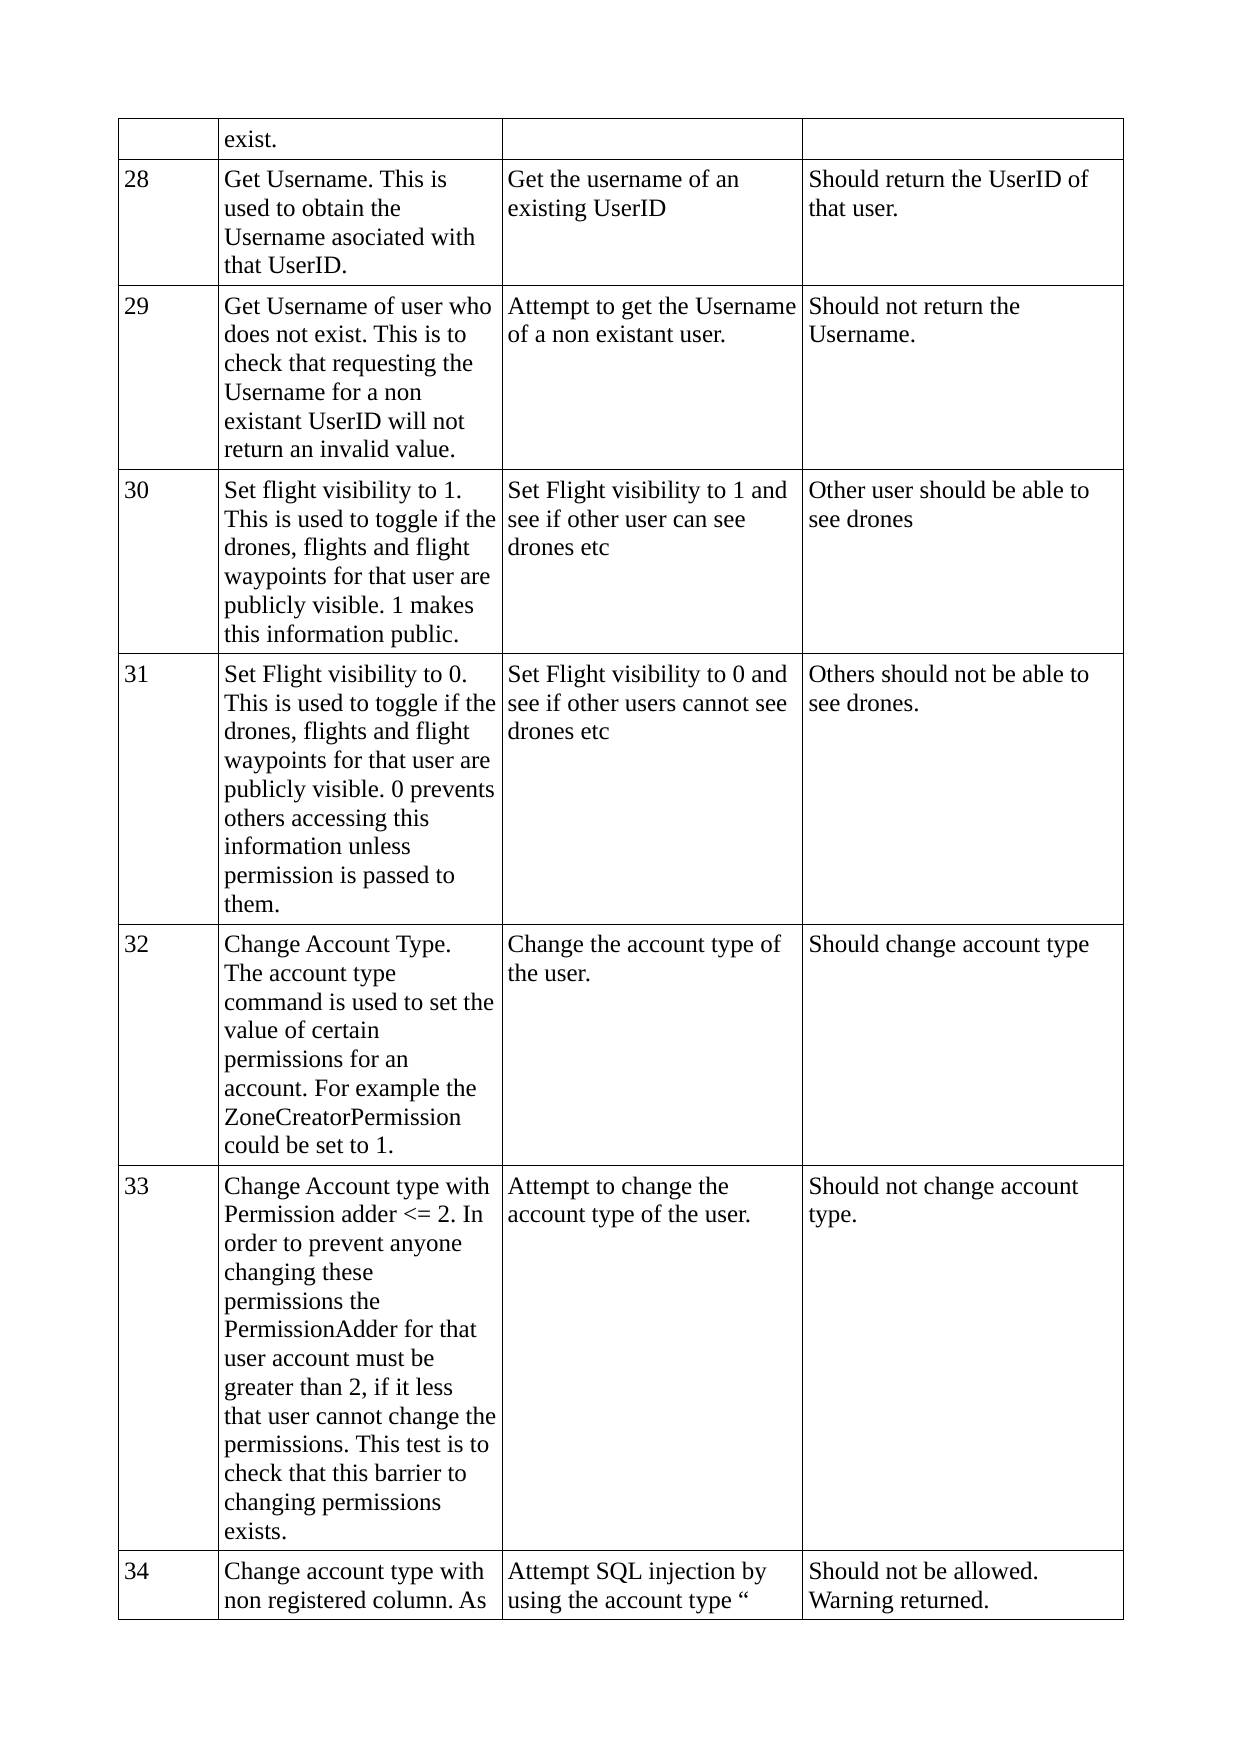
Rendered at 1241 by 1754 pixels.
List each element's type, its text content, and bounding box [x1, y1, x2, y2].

table_cell Change Account type with Permission adder <= 2. In order to prevent anyone changing these permissions the PermissionAdder for that user account must be greater than 2, if it less that user cannot change the permissions. This test is to check that this barrier to changing permissions exists. [219, 1166, 502, 1550]
table_cell Other user should be able to see drones [803, 470, 1123, 653]
table_cell Others should not be able to see drones. [803, 654, 1123, 923]
table_cell Set Flight visibility to 1 and see if other user can see drones etc [503, 470, 802, 653]
table_cell Should return the UserID of that user. [803, 160, 1123, 285]
table_cell exist. [219, 119, 502, 158]
table_cell [119, 119, 218, 158]
table_cell Set Flight visibility to 0 and see if other users cannot see drones etc [503, 654, 802, 923]
table_cell Attempt to get the Username of a non existant user. [503, 286, 802, 469]
table_cell 31 [119, 654, 218, 923]
table_cell 28 [119, 160, 218, 285]
table_cell Change account type with non registered column. As [219, 1551, 502, 1619]
table_cell 29 [119, 286, 218, 469]
table_cell [503, 119, 802, 158]
table_cell 34 [119, 1551, 218, 1619]
table_cell Set flight visibility to 1. This is used to toggle if the drones, flights and flight waypoints for that user are publicly visible. 1 makes this information public. [219, 470, 502, 653]
table_cell Should not return the Username. [803, 286, 1123, 469]
table_cell Get Username of user who does not exist. This is to check that requesting the Username for a non existant UserID will not return an invalid value. [219, 286, 502, 469]
table_cell Get the username of an existing UserID [503, 160, 802, 285]
table_cell Change Account Type. The account type command is used to set the value of certain permissions for an account. For example the ZoneCreatorPermission could be set to 1. [219, 925, 502, 1165]
table_cell Attempt to change the account type of the user. [503, 1166, 802, 1550]
table_cell 32 [119, 925, 218, 1165]
table_cell 33 [119, 1166, 218, 1550]
table_cell Attempt SQL injection by using the account type “ [503, 1551, 802, 1619]
table_cell Set Flight visibility to 0. This is used to toggle if the drones, flights and flight waypoints for that user are publicly visible. 0 prevents others accessing this information unless permission is passed to them. [219, 654, 502, 923]
table_cell Should not be allowed. Warning returned. [803, 1551, 1123, 1619]
table_cell Change the account type of the user. [503, 925, 802, 1165]
table_cell Should change account type [803, 925, 1123, 1165]
table_cell Should not change account type. [803, 1166, 1123, 1550]
table_cell 30 [119, 470, 218, 653]
table_cell Get Username. This is used to obtain the Username asociated with that UserID. [219, 160, 502, 285]
table_cell [803, 119, 1123, 158]
